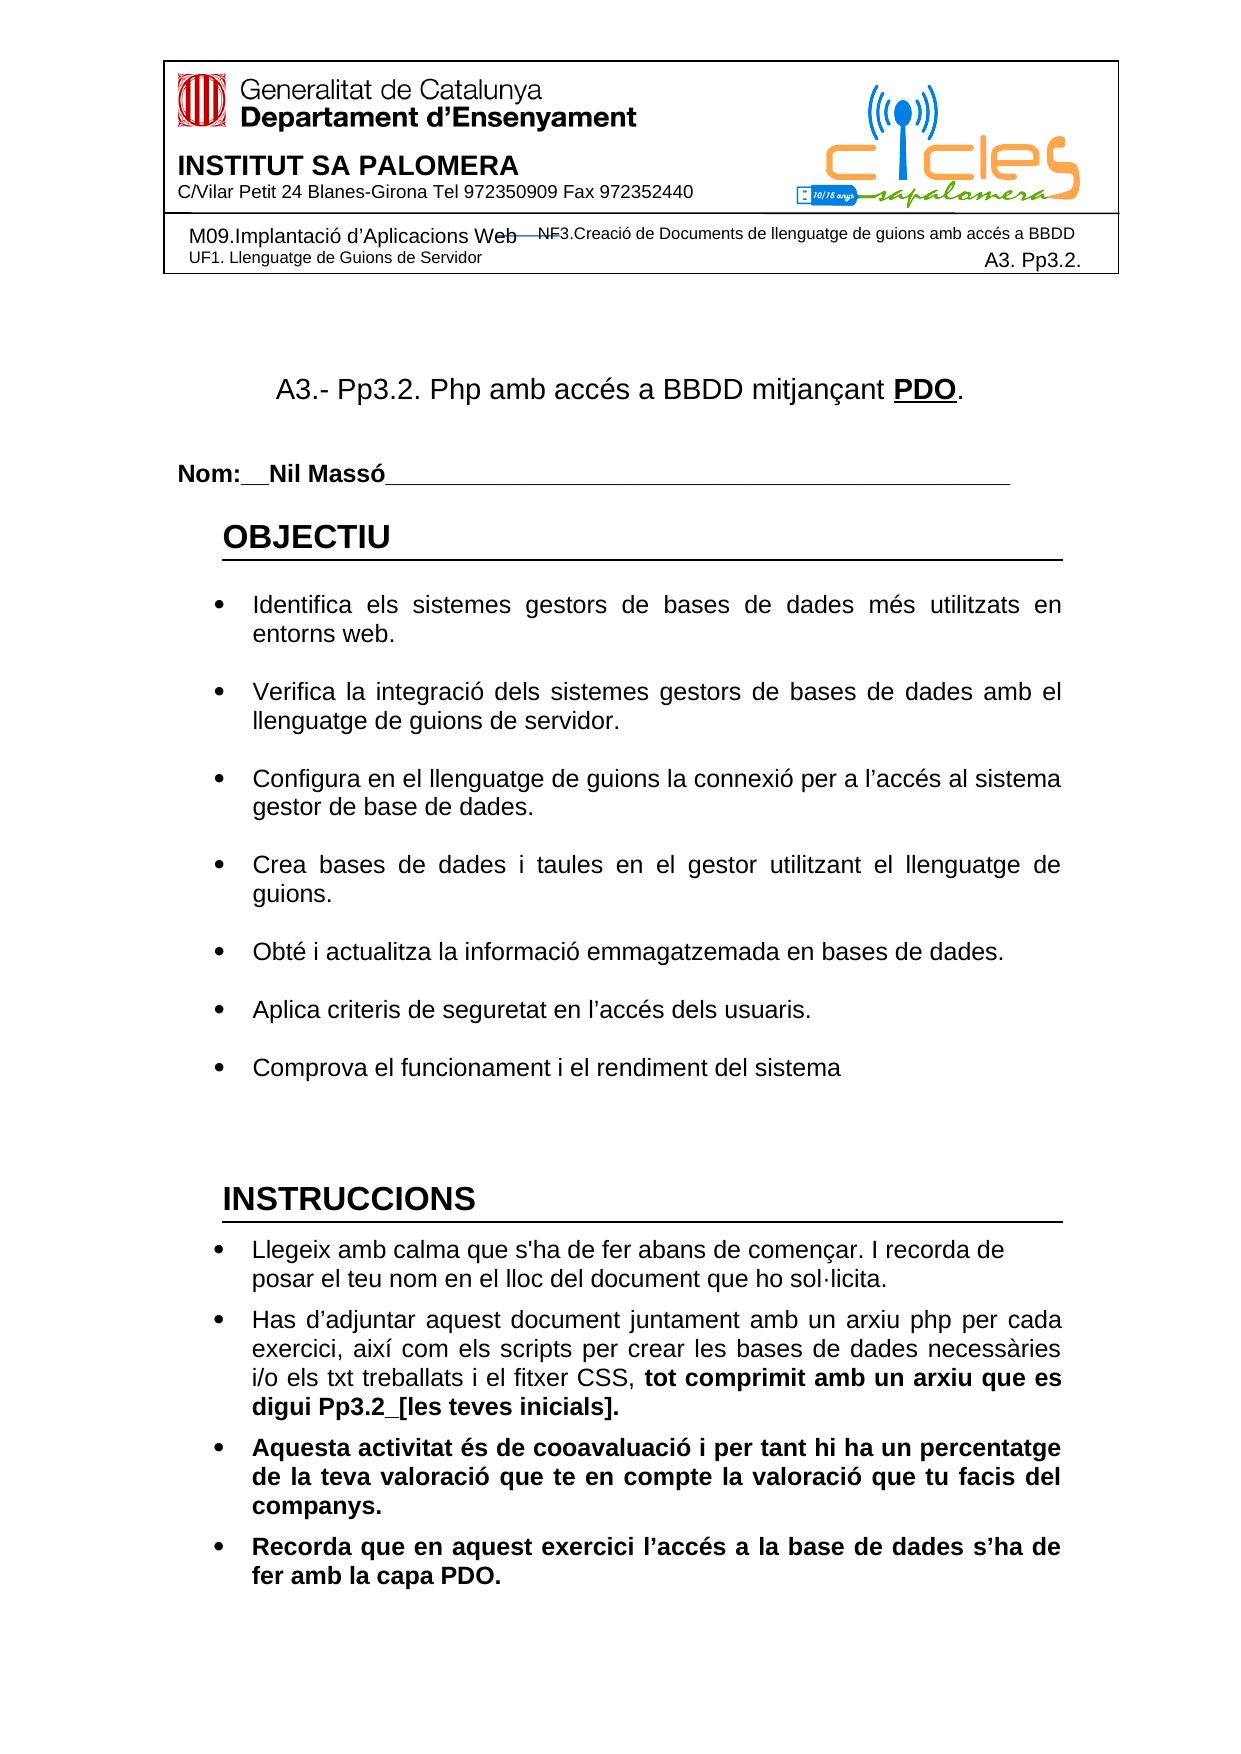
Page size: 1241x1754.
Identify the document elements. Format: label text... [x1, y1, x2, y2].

list Crea bases de dades i taules en el gestor utilitzant el llenguatge de guions. [215, 850, 1063, 908]
list Verifica la integració dels sistemes gestors de bases de dades amb el llenguatge de guions de servidor. [215, 677, 1063, 734]
list Configura en el llenguatge de guions la connexió per a l’accés al sistema gestor de base de dades. [215, 763, 1063, 821]
list Llegeix amb calma que s'ha de fer abans de començar. I recorda de posar el teu nom en el lloc del document que ho sol·licita. [214, 1235, 1063, 1293]
list Identifica els sistemes gestors de bases de dades més utilitzats en entorns web. [215, 590, 1063, 648]
list Recorda que en aquest exercici l’accés a la base de dades s’ha de fer amb la capa PDO. [214, 1532, 1063, 1589]
text Nom:__Nil Massó_____________________________________________ [177, 456, 1063, 487]
list Has d’adjuntar aquest document juntament amb un arxiu php per cada exercici, així com els scripts per crear les bases de dades necessàries i/o els txt treballats i el fitxer CSS, tot comprimit amb un arxiu que es digui Pp3.2_[les teves inicials]. [214, 1305, 1063, 1421]
list Comprova el funcionament i el rendiment del sistema [215, 1053, 1063, 1082]
text A3.- Pp3.2. Php amb accés a BBDD mitjançant PDO. [177, 372, 1063, 406]
subtitle INSTRUCCIONS [222, 1179, 1063, 1221]
list Aquesta activitat és de cooavaluació i per tant hi ha un percentatge de la teva valoració que te en compte la valoració que tu facis del companys. [214, 1433, 1063, 1519]
list Obté i actualitza la informació emmagatzemada en bases de dades. [215, 937, 1063, 966]
picture [791, 71, 1085, 218]
subtitle OBJECTIU [222, 517, 1063, 559]
list Aplica criteris de seguretat en l’accés dels usuaris. [215, 995, 1063, 1024]
